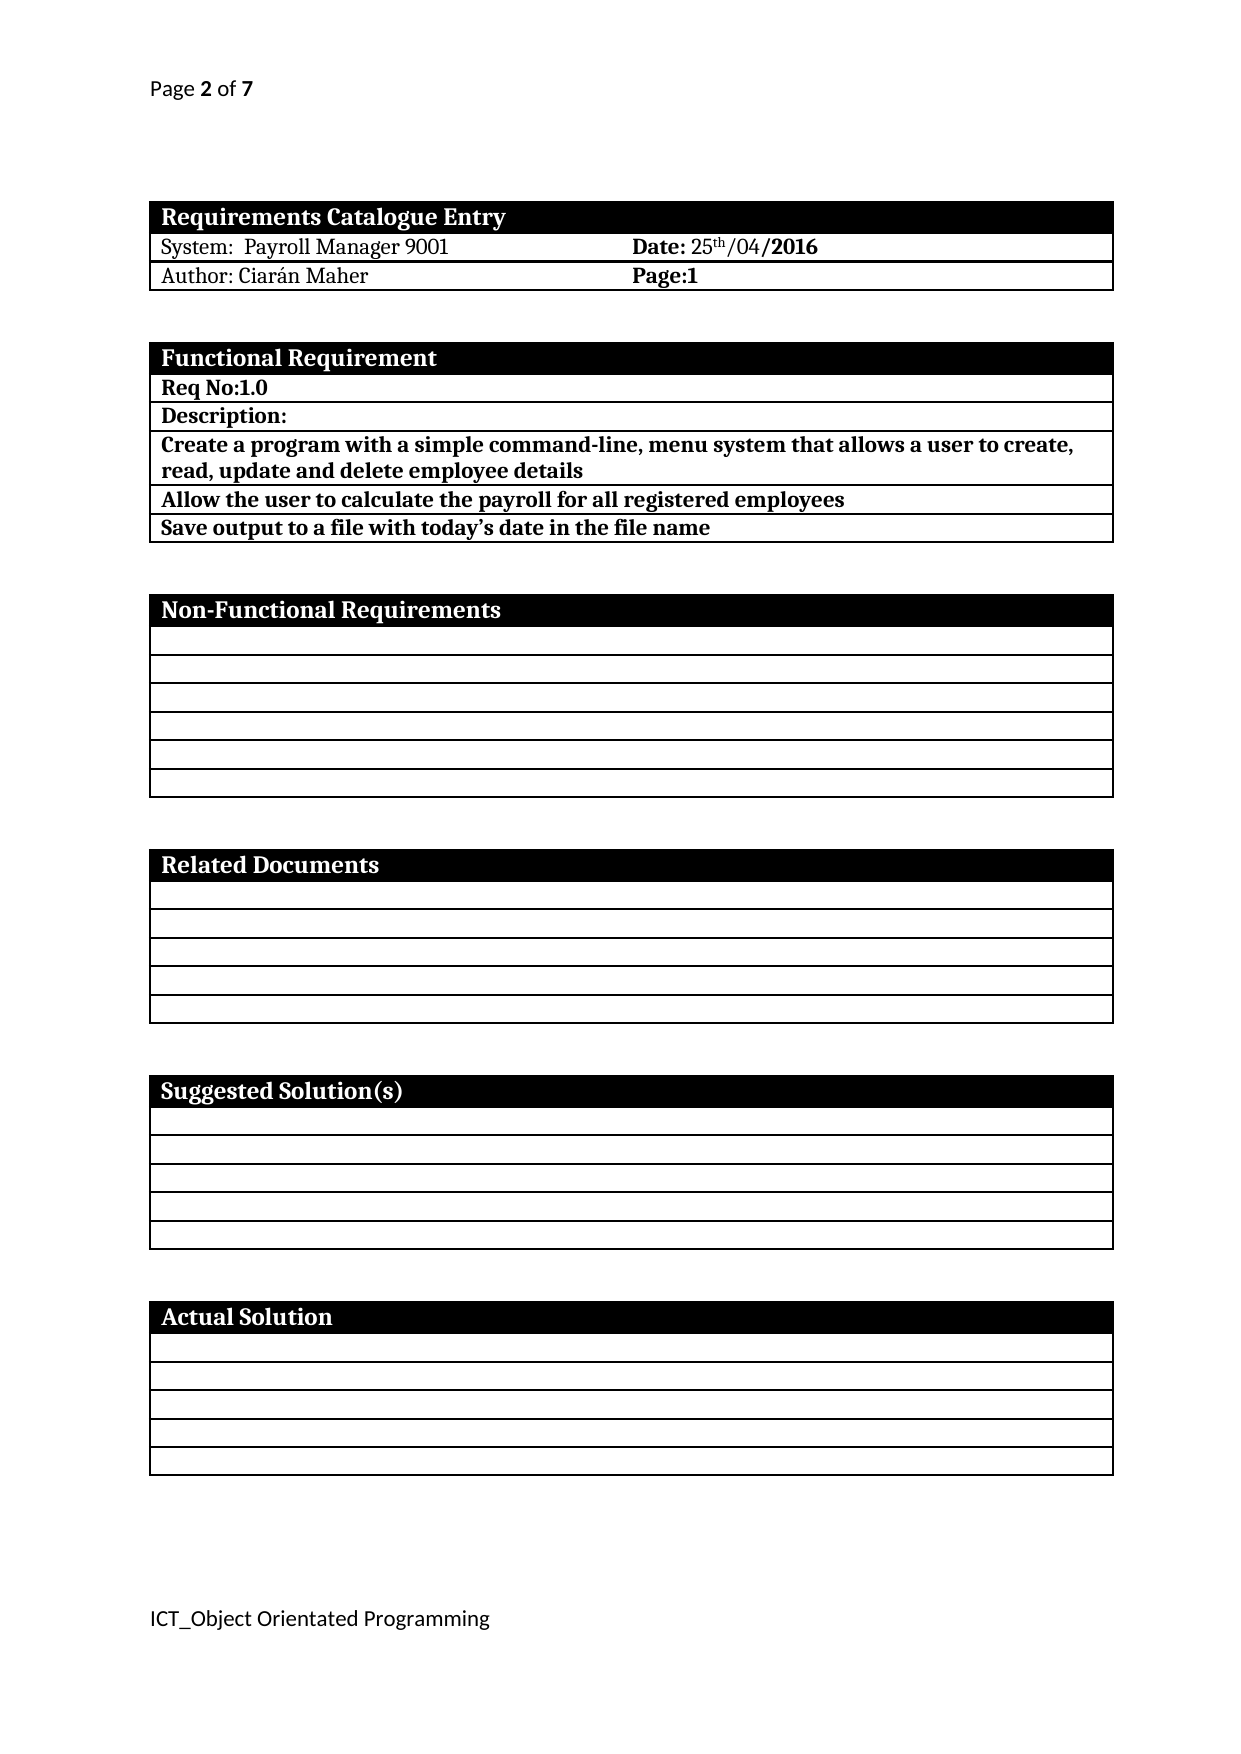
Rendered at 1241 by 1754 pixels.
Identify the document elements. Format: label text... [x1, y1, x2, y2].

table_cell [151, 1165, 1112, 1191]
table_cell [151, 684, 1112, 711]
table_cell Page:1 [621, 263, 1112, 289]
table_cell Req No:1.0 [151, 375, 1112, 401]
table_cell [151, 1363, 1112, 1389]
table_cell [151, 996, 1112, 1022]
table_cell Save output to a file with today’s date in the file name [151, 515, 1112, 541]
table_cell [151, 741, 1112, 767]
table_cell Create a program with a simple command-line, menu system that allows a user to create, read, update and delete employee details [151, 432, 1112, 484]
table_cell [151, 1420, 1112, 1446]
table_cell [151, 1193, 1112, 1220]
table_cell Allow the user to calculate the payroll for all registered employees [151, 486, 1112, 513]
table_cell [151, 939, 1112, 965]
table_header Functional Requirement [151, 344, 1112, 373]
table_cell [151, 656, 1112, 682]
table_cell [151, 1136, 1112, 1163]
table_cell [151, 1391, 1112, 1417]
table_header Related Documents [151, 851, 1112, 880]
table_cell [151, 882, 1112, 908]
table_cell [151, 910, 1112, 937]
table_cell Author: Ciarán Maher [151, 263, 621, 289]
table_cell [151, 967, 1112, 993]
table_cell [151, 770, 1112, 796]
table_cell [151, 627, 1112, 654]
table_cell Date: 25th/04/2016 [621, 234, 1112, 260]
table_cell [151, 713, 1112, 739]
table_cell [151, 1448, 1112, 1474]
table_cell Description: [151, 403, 1112, 429]
table_header Actual Solution [151, 1303, 1112, 1332]
table_header Non-Functional Requirements [151, 596, 1112, 625]
table_cell [151, 1108, 1112, 1134]
table_cell System: Payroll Manager 9001 [151, 234, 621, 260]
table_header Requirements Catalogue Entry [151, 203, 1112, 232]
table_cell [151, 1334, 1112, 1361]
table_header Suggested Solution(s) [151, 1077, 1112, 1106]
table_cell [151, 1222, 1112, 1248]
